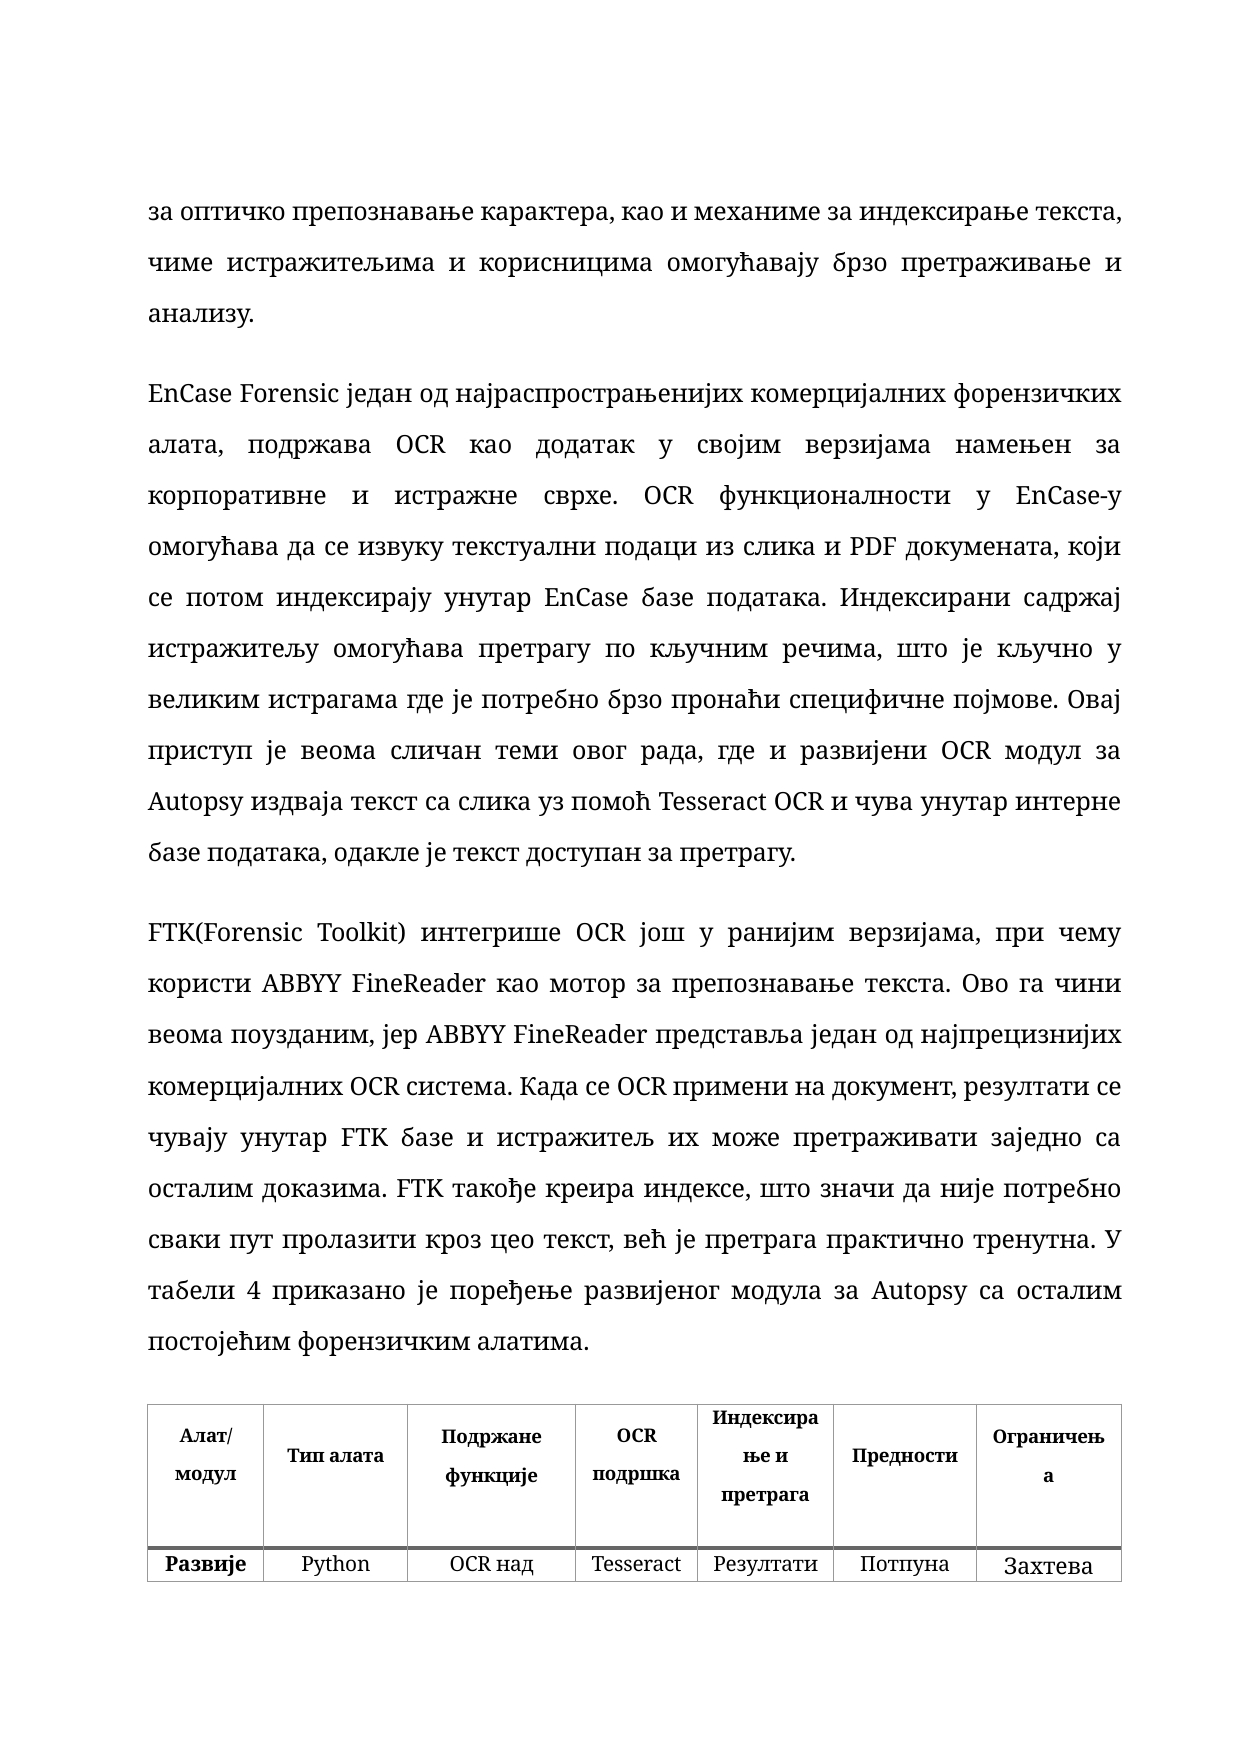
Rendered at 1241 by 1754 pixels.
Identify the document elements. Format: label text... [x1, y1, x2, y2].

table_cell Захтева [977, 1550, 1121, 1581]
table_header Алат/модул [148, 1405, 263, 1546]
table_header Подржане функције [408, 1405, 575, 1546]
table_cell Tesseract [576, 1550, 697, 1581]
text EnCase Forensic један од најраспрострањенијих комерцијалних форензичких алата, подржава OCR као додатак у својим верзијама намењен за корпоративне и истражне сврхе. OCR функционалности у EnCase-у омогућава да се извуку текстуални подаци из слика и PDF докумената, који се потом индексирају унутар EnCase базе података. Индексирани садржај истражитељу омогућава претрагу по кључним речима, што је кључно у великим истрагама где је потребно брзо пронаћи специфичне појмове. Овај приступ је веома сличан теми овог рада, где и развијени OCR модул за Autopsy издваја текст са слика уз помоћ Tesseract OCR и чува унутар интерне базе података, одакле је текст доступан за претрагу. [148, 375, 1122, 869]
table_cell Python [264, 1550, 407, 1581]
table_header Индексирање и претрага [698, 1405, 833, 1546]
table_header Предности [834, 1405, 976, 1546]
table_header OCR подршка [576, 1405, 697, 1546]
text за оптичко препознавање карактера, као и механиме за индексирање текста, чиме истражитељима и корисницима омогућавају брзо претраживање и анализу. [148, 193, 1122, 329]
table_header Тип алата [264, 1405, 407, 1546]
table_header Ограничења [977, 1405, 1121, 1546]
table_cell OCR над [408, 1550, 575, 1581]
text FTK(Forensic Toolkit) интегрише OCR још у ранијим верзијама, при чему користи ABBYY FineReader као мотор за препознавање текста. Ово га чини веома поузданим, јер ABBYY FineReader представља један од најпрецизнијих комерцијалних OCR система. Када се OCR примени на документ, резултати се чувају унутар FTK базе и истражитељ их може претраживати заједно са осталим доказима. FTK такође креира индексе, што значи да није потребно сваки пут пролазити кроз цео текст, већ је претрага практично тренутна. У табели 4 приказано је поређење развијеног модула за Autopsy са осталим постојећим форензичким алатима. [148, 915, 1122, 1357]
table_cell Резултати [698, 1550, 833, 1581]
table_cell Потпуна [834, 1550, 976, 1581]
table_cell Развије [148, 1550, 263, 1581]
